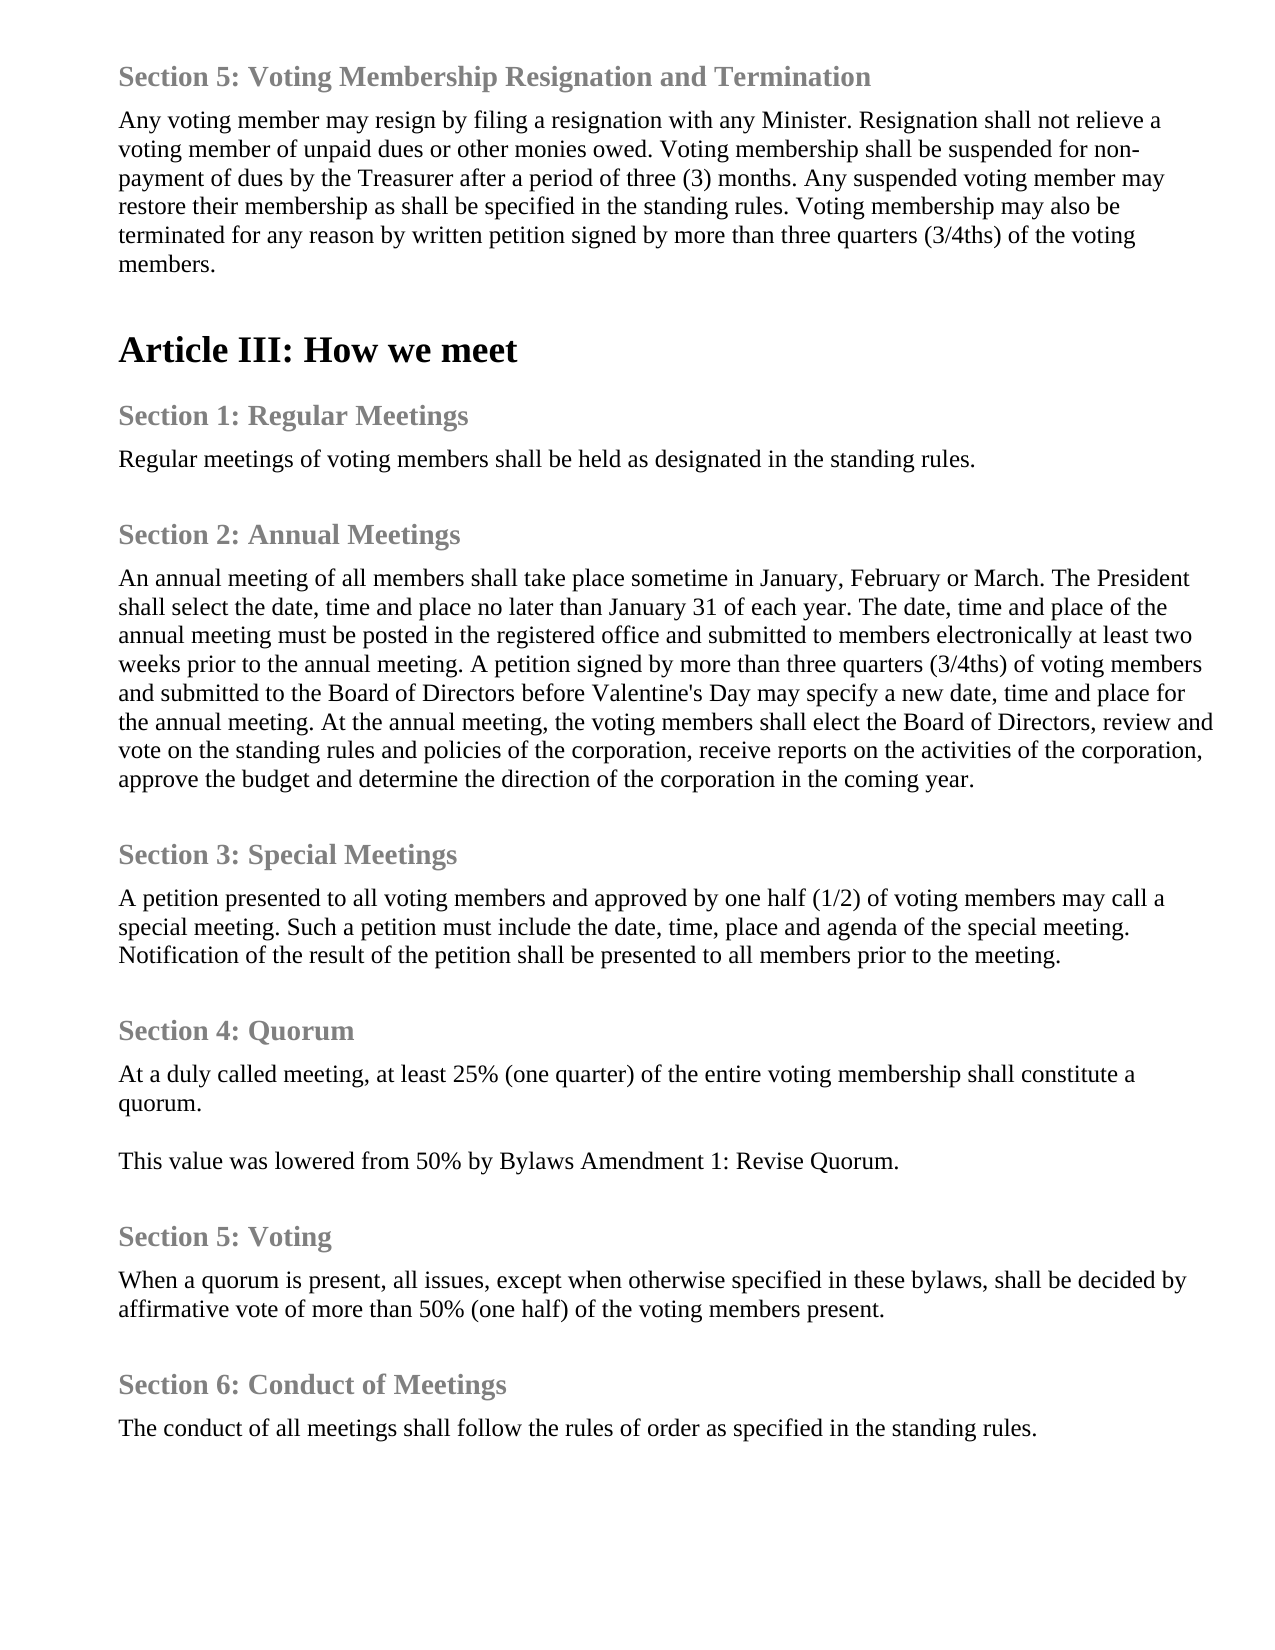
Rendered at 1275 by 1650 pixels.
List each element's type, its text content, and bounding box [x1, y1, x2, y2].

subtitle Section 5: Voting [118, 1219, 1216, 1253]
subtitle Section 5: Voting Membership Resignation and Termination [118, 59, 1216, 93]
text Any voting member may resign by filing a resignation with any Minister. Resignation shall not relieve a voting member of unpaid dues or other monies owed. Voting membership shall be suspended for non-payment of dues by the Treasurer after a period of three (3) months. Any suspended voting member may restore their membership as shall be specified in the standing rules. Voting membership may also be terminated for any reason by written petition signed by more than three quarters (3/4ths) of the voting members. [118, 105, 1216, 278]
subtitle Section 1: Regular Meetings [118, 398, 1216, 432]
text The conduct of all meetings shall follow the rules of order as specified in the standing rules. [118, 1413, 1216, 1442]
text At a duly called meeting, at least 25% (one quarter) of the entire voting membership shall constitute a quorum. [118, 1059, 1216, 1117]
text A petition presented to all voting members and approved by one half (1/2) of voting members may call a special meeting. Such a petition must include the date, time, place and agenda of the special meeting. Notification of the result of the petition shall be presented to all members prior to the meeting. [118, 883, 1216, 969]
subtitle Section 6: Conduct of Meetings [118, 1367, 1216, 1400]
subtitle Section 3: Special Meetings [118, 837, 1216, 871]
text Regular meetings of voting members shall be held as designated in the standing rules. [118, 444, 1216, 473]
subtitle Article III: How we meet [118, 328, 1216, 371]
text This value was lowered from 50% by Bylaws Amendment 1: Revise Quorum. [118, 1146, 1216, 1175]
subtitle Section 2: Annual Meetings [118, 517, 1216, 551]
text When a quorum is present, all issues, except when otherwise specified in these bylaws, shall be decided by affirmative vote of more than 50% (one half) of the voting members present. [118, 1265, 1216, 1323]
subtitle Section 4: Quorum [118, 1013, 1216, 1047]
text An annual meeting of all members shall take place sometime in January, February or March. The President shall select the date, time and place no later than January 31 of each year. The date, time and place of the annual meeting must be posted in the registered office and submitted to members electronically at least two weeks prior to the annual meeting. A petition signed by more than three quarters (3/4ths) of voting members and submitted to the Board of Directors before Valentine's Day may specify a new date, time and place for the annual meeting. At the annual meeting, the voting members shall elect the Board of Directors, review and vote on the standing rules and policies of the corporation, receive reports on the activities of the corporation, approve the budget and determine the direction of the corporation in the coming year. [118, 563, 1216, 793]
